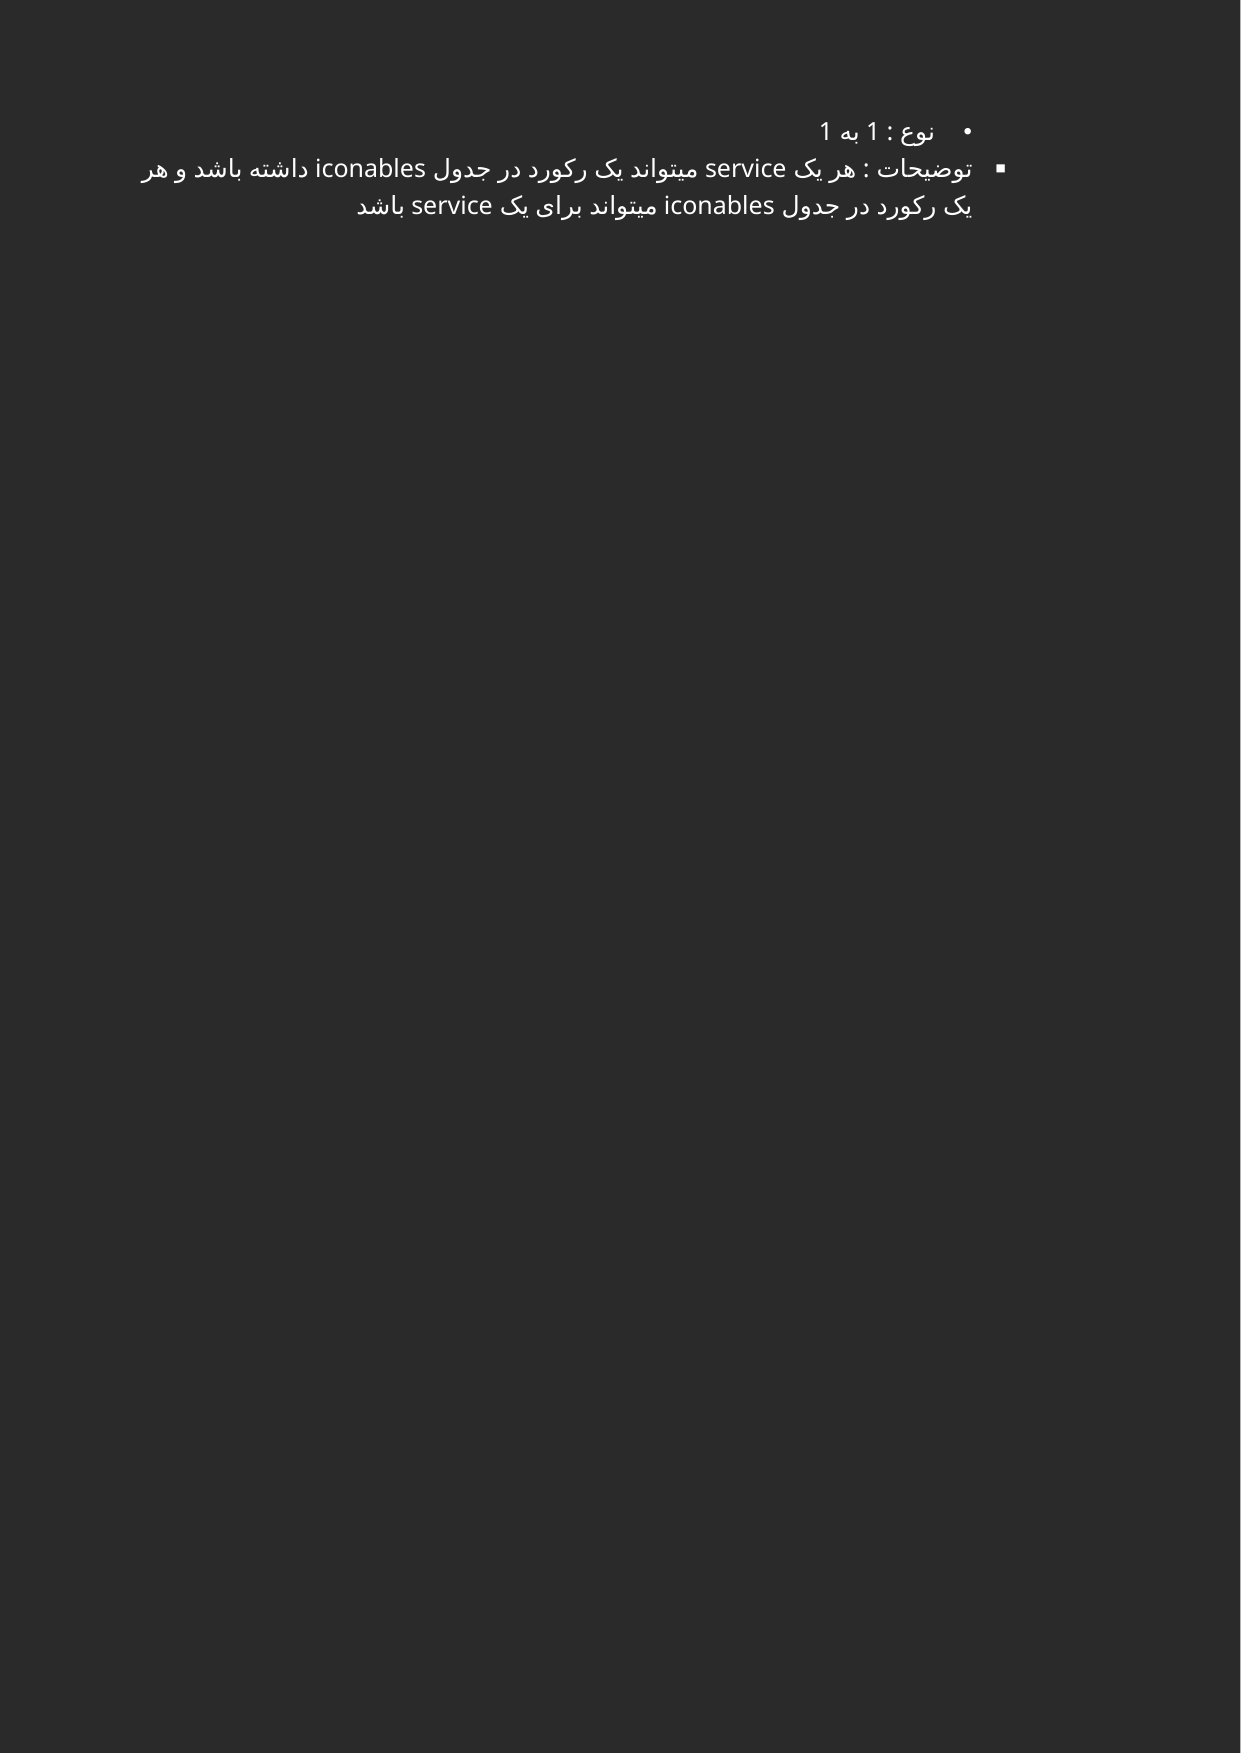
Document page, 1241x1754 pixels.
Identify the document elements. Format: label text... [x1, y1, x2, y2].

list نوع : 1 به 1 [118, 118, 972, 151]
list توضیحات : هر یک service میتواند یک رکورد در جدول iconables داشته باشد و هر یک رکورد در جدول iconables میتواند برای یک service باشد [118, 151, 1010, 225]
